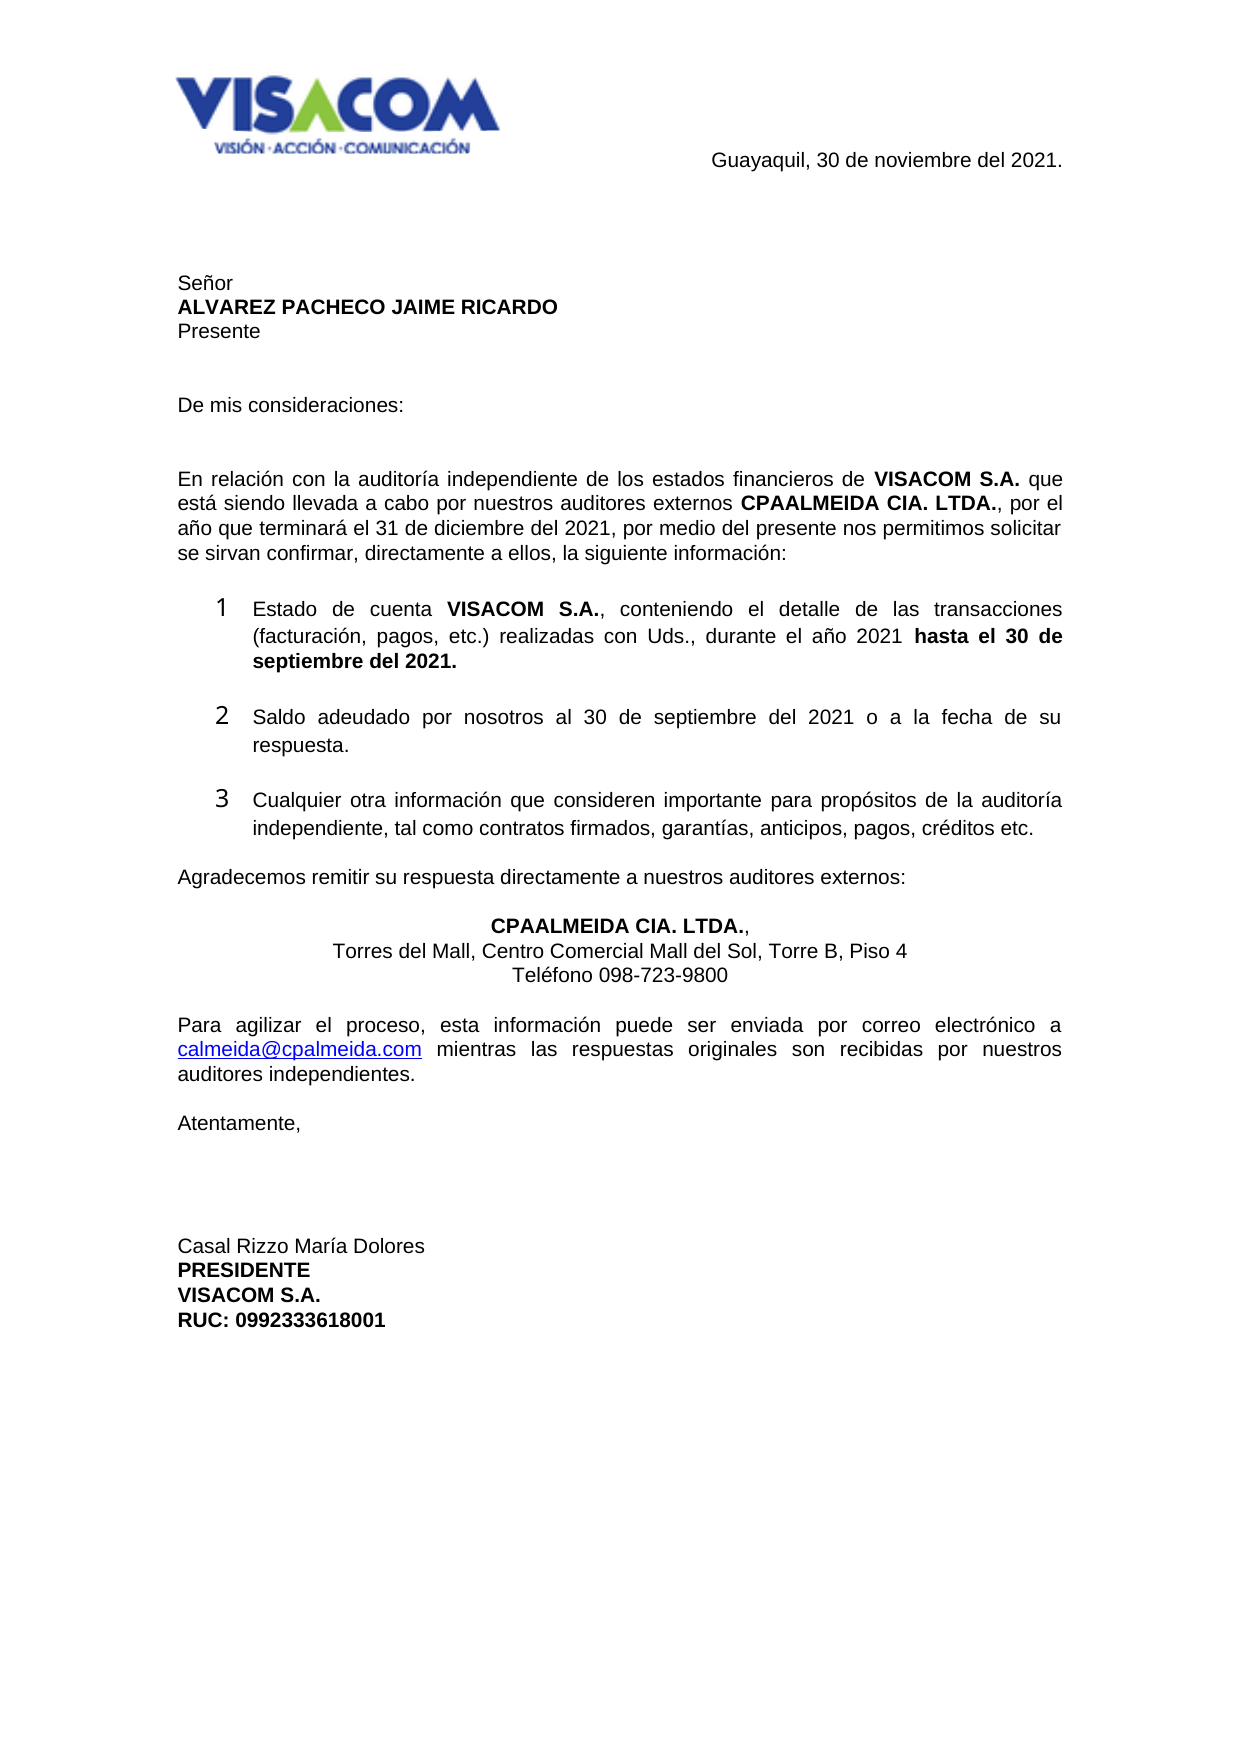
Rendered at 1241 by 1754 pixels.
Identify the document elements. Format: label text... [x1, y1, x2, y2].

text Teléfono 098-723-9800 [177, 963, 1063, 987]
list Saldo adeudado por nosotros al 30 de septiembre del 2021 o a la fecha de su respuesta. [215, 698, 1063, 757]
text Atentamente, [177, 1111, 1063, 1135]
text CPAALMEIDA CIA. LTDA., [177, 914, 1063, 938]
text VISACOM S.A. [177, 1283, 1063, 1307]
text Para agilizar el proceso, esta información puede ser enviada por correo electrónico a calmeida@cpalmeida.com mientras las respuestas originales son recibidas por nuestros auditores independientes. [177, 1012, 1063, 1086]
list Estado de cuenta VISACOM S.A., conteniendo el detalle de las transacciones (facturación, pagos, etc.) realizadas con Uds., durante el año 2021 hasta el 30 de septiembre del 2021. [215, 589, 1063, 673]
text Agradecemos remitir su respuesta directamente a nuestros auditores externos: [177, 865, 1063, 889]
list Cualquier otra información que consideren importante para propósitos de la auditoría independiente, tal como contratos firmados, garantías, anticipos, pagos, créditos etc. [215, 781, 1063, 840]
text Casal Rizzo María Dolores [177, 1234, 1063, 1258]
text Torres del Mall, Centro Comercial Mall del Sol, Torre B, Piso 4 [177, 939, 1063, 963]
text Señor [177, 271, 1063, 294]
text Presente [177, 319, 1063, 343]
text RUC: 0992333618001 [177, 1307, 1063, 1331]
text Guayaquil, 30 de noviembre del 2021. [177, 148, 1063, 172]
text PRESIDENTE [177, 1258, 1063, 1282]
text De mis consideraciones: [177, 393, 1063, 417]
text En relación con la auditoría independiente de los estados financieros de VISACOM S.A. que está siendo llevada a cabo por nuestros auditores externos CPAALMEIDA CIA. LTDA., por el año que terminará el 31 de diciembre del 2021, por medio del presente nos permitimos solicitar se sirvan confirmar, directamente a ellos, la siguiente información: [177, 467, 1063, 564]
text ALVAREZ PACHECO JAIME RICARDO [177, 295, 1063, 319]
